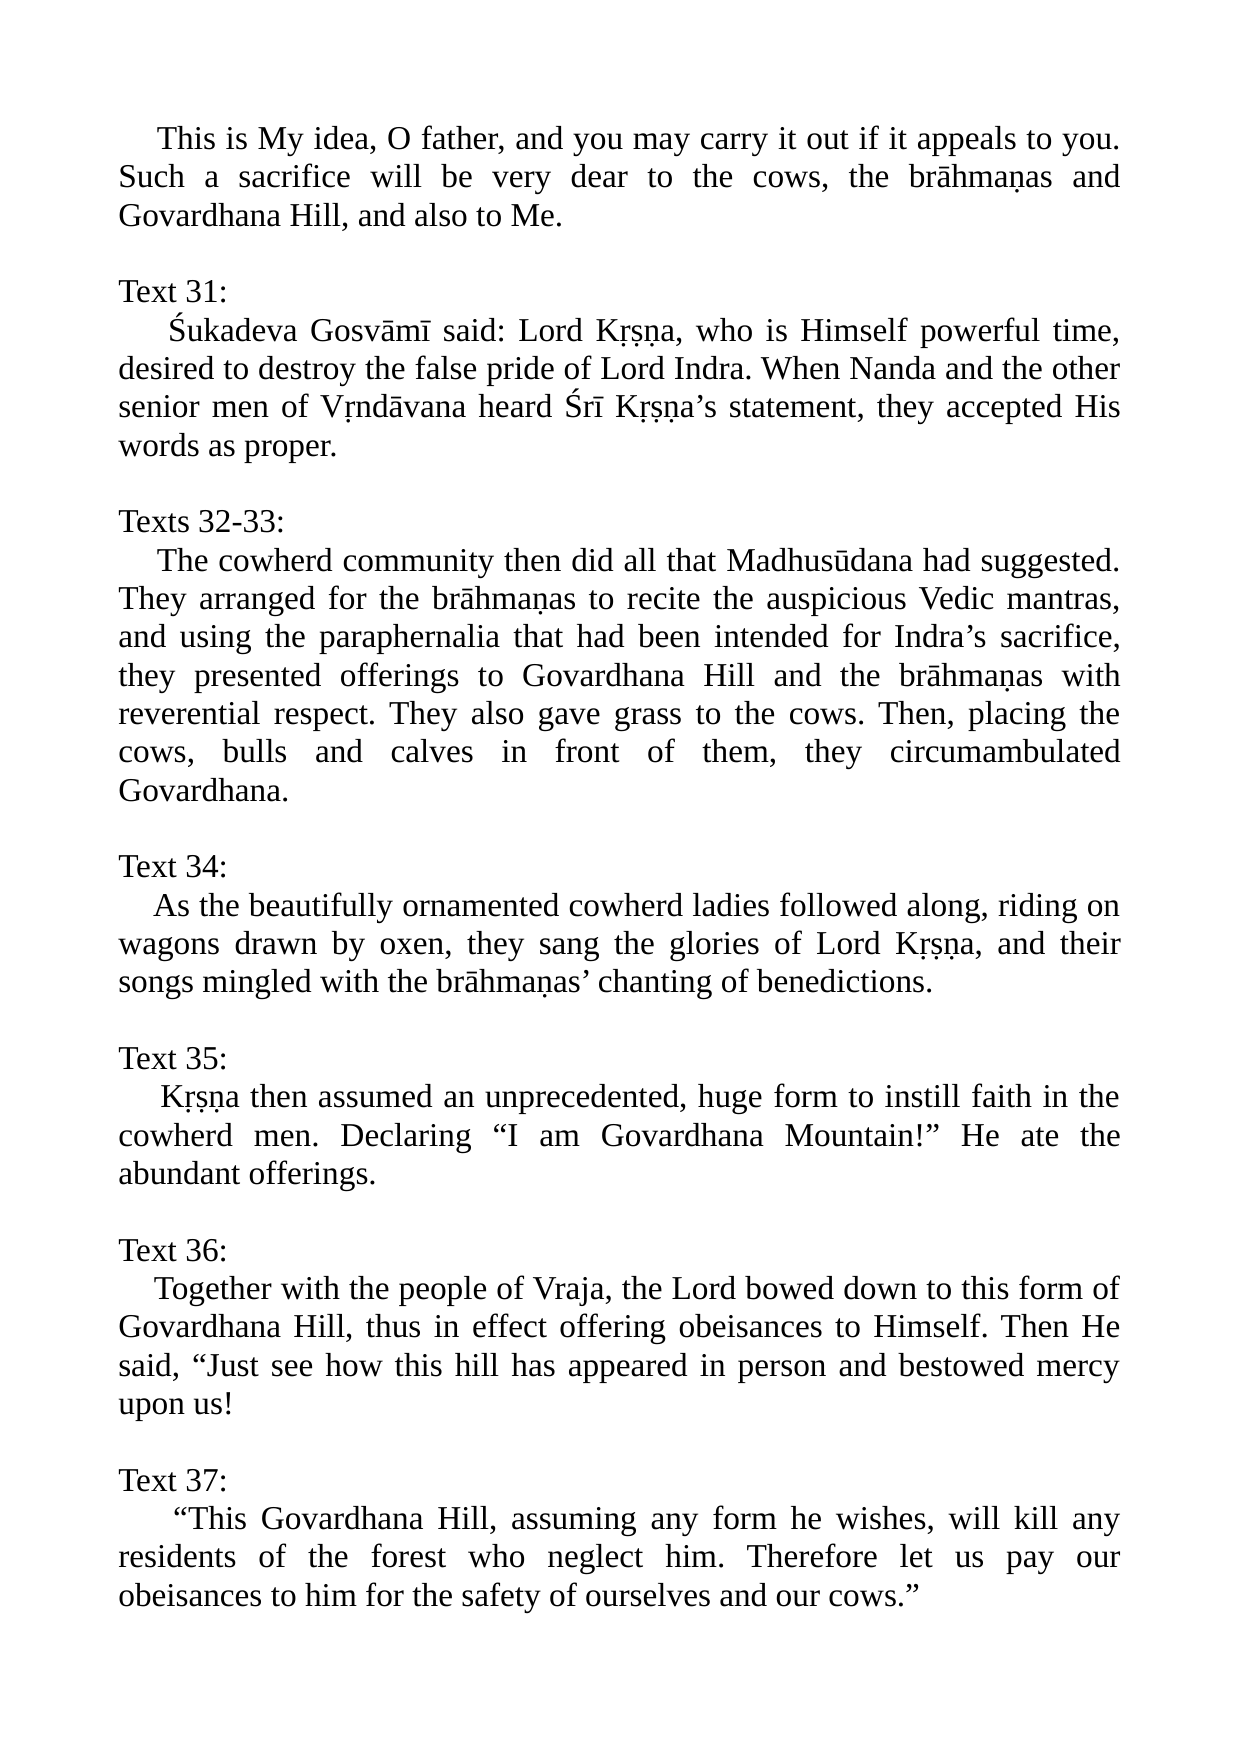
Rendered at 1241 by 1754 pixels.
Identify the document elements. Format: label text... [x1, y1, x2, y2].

text Text 31: [118, 271, 1122, 310]
text Text 36: [118, 1230, 1122, 1268]
text Together with the people of Vraja, the Lord bowed down to this form of Govardhana Hill, thus in effect offering obeisances to Himself. Then He said, “Just see how this hill has appeared in person and bestowed mercy upon us! [118, 1268, 1122, 1421]
text Kṛṣṇa then assumed an unprecedented, huge form to instill faith in the cowherd men. Declaring “I am Govardhana Mountain!” He ate the abundant offerings. [118, 1076, 1122, 1191]
text Text 37: [118, 1460, 1122, 1498]
text This is My idea, O father, and you may carry it out if it appeals to you. Such a sacrifice will be very dear to the cows, the brāhmaṇas and Govardhana Hill, and also to Me. [118, 118, 1122, 233]
text Text 35: [118, 1038, 1122, 1076]
text Texts 32-33: [118, 501, 1122, 540]
text As the beautifully ornamented cowherd ladies followed along, riding on wagons drawn by oxen, they sang the glories of Lord Kṛṣṇa, and their songs mingled with the brāhmaṇas’ chanting of benedictions. [118, 885, 1122, 1000]
text Śukadeva Gosvāmī said: Lord Kṛṣṇa, who is Himself powerful time, desired to destroy the false pride of Lord Indra. When Nanda and the other senior men of Vṛndāvana heard Śrī Kṛṣṇa’s statement, they accepted His words as proper. [118, 310, 1122, 463]
text The cowherd community then did all that Madhusūdana had suggested. They arranged for the brāhmaṇas to recite the auspicious Vedic mantras, and using the paraphernalia that had been intended for Indra’s sacrifice, they presented offerings to Govardhana Hill and the brāhmaṇas with reverential respect. They also gave grass to the cows. Then, placing the cows, bulls and calves in front of them, they circumambulated Govardhana. [118, 540, 1122, 808]
text Text 34: [118, 846, 1122, 885]
text “This Govardhana Hill, assuming any form he wishes, will kill any residents of the forest who neglect him. Therefore let us pay our obeisances to him for the safety of ourselves and our cows.” [118, 1498, 1122, 1613]
